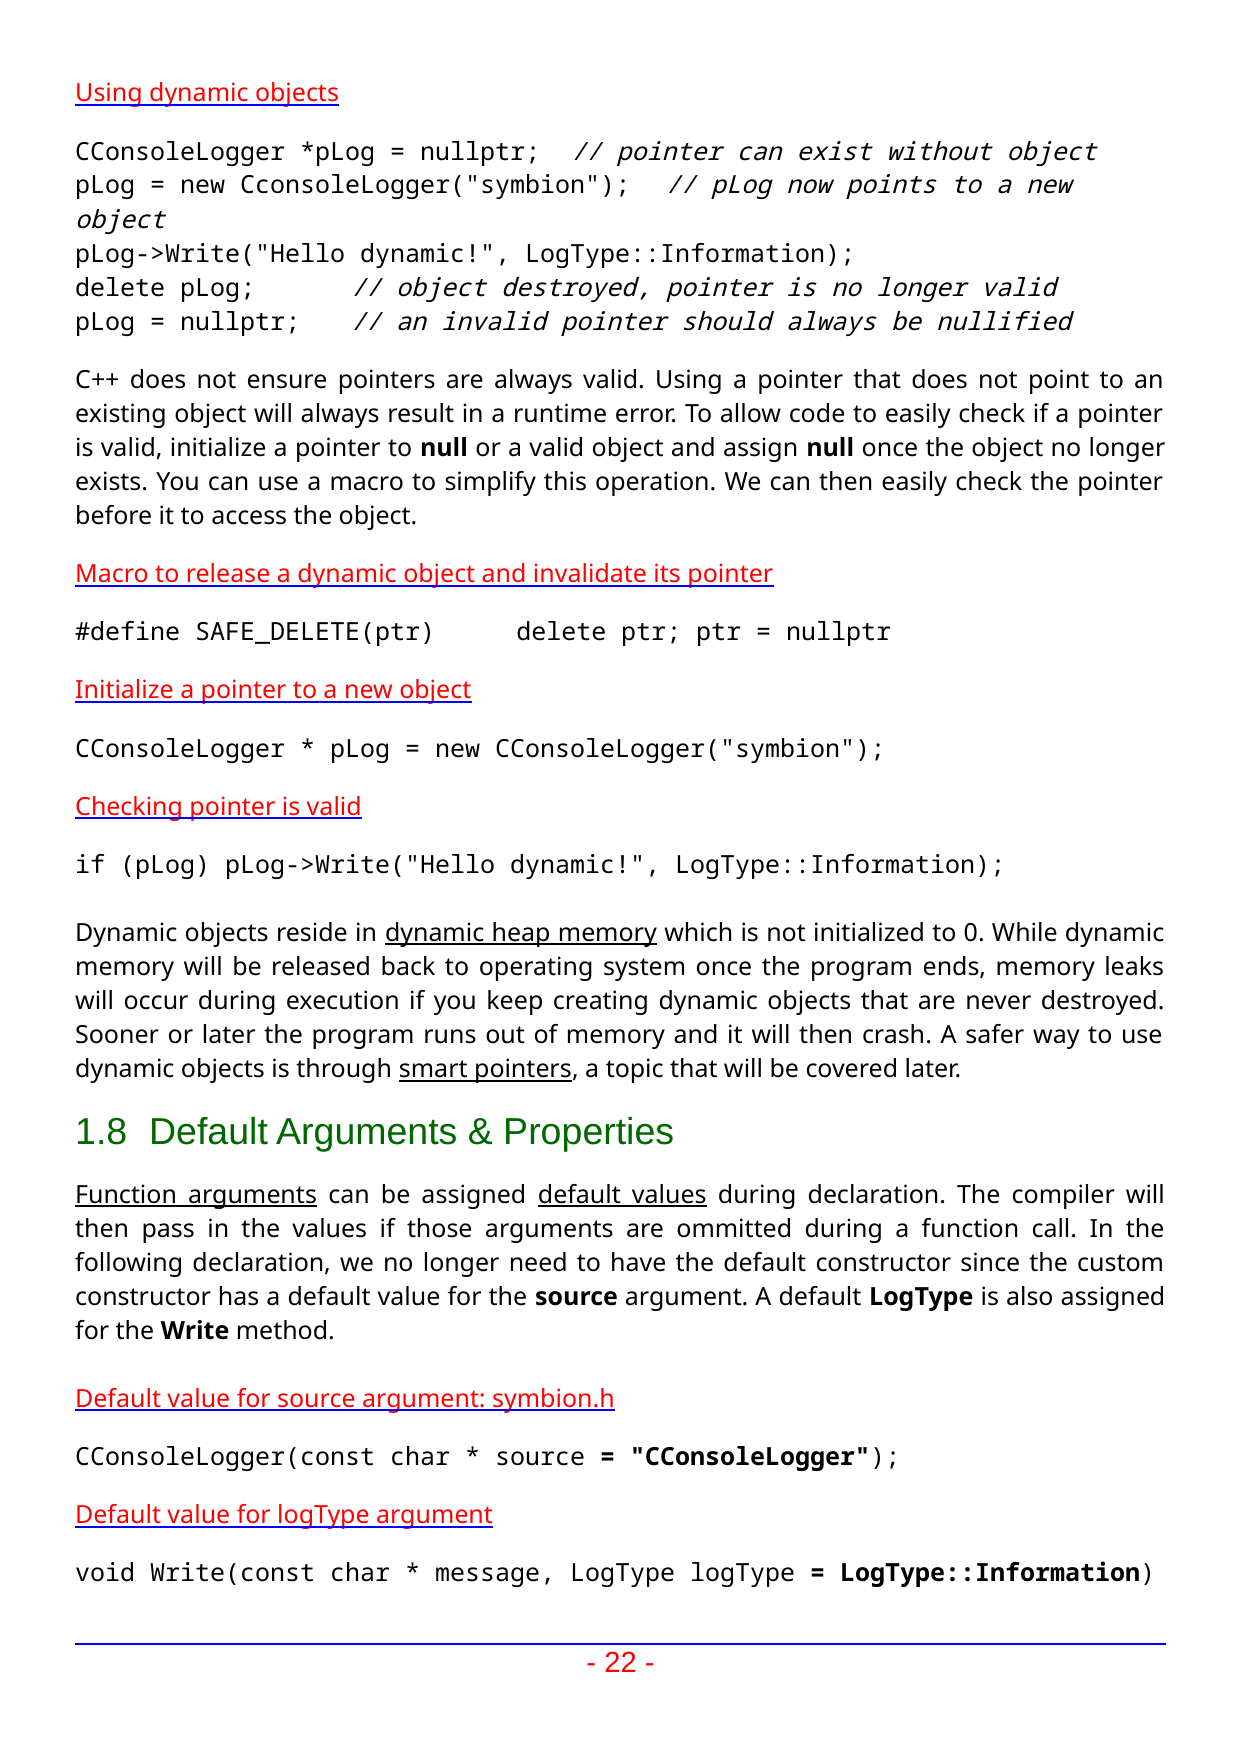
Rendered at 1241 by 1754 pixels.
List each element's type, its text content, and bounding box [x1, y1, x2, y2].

text Default value for source argument: symbion.h [75, 1381, 1166, 1415]
text C++ does not ensure pointers are always valid. Using a pointer that does not point to an existing object will always result in a runtime error. To allow code to easily check if a pointer is valid, initialize a pointer to null or a valid object and assign null once the object no longer exists. You can use a macro to simplify this operation. We can then easily check the pointer before it to access the object. [75, 362, 1166, 532]
text Default value for logType argument [75, 1497, 1166, 1531]
text Function arguments can be assigned default values during declaration. The compiler will then pass in the values if those arguments are ommitted during a function call. In the following declaration, we no longer need to have the default constructor since the custom constructor has a default value for the source argument. A default LogType is also assigned for the Write method. [75, 1176, 1166, 1347]
text if (pLog) pLog->Write("Hello dynamic!", LogType::Information); [75, 847, 1166, 881]
text Dynamic objects reside in dynamic heap memory which is not initialized to 0. While dynamic memory will be released back to operating system once the program ends, memory leaks will occur during execution if you keep creating dynamic objects that are never destroyed. Sooner or later the program runs out of memory and it will then crash. A safer way to use dynamic objects is through smart pointers, a topic that will be covered later. [75, 915, 1166, 1085]
text pLog = new CconsoleLogger("symbion"); // pLog now points to a new object [75, 167, 1166, 235]
text void Write(const char * message, LogType logType = LogType::Information) [75, 1555, 1166, 1589]
text Using dynamic objects [75, 75, 1166, 109]
text Initialize a pointer to a new object [75, 672, 1166, 706]
text Macro to release a dynamic object and invalidate its pointer [75, 556, 1166, 590]
text CConsoleLogger *pLog = nullptr; // pointer can exist without object [75, 133, 1166, 167]
text pLog = nullptr; // an invalid pointer should always be nullified [75, 303, 1166, 337]
text CConsoleLogger * pLog = new CConsoleLogger("symbion"); [75, 730, 1166, 764]
text Checking pointer is valid [75, 788, 1166, 822]
text #define SAFE_DELETE(ptr) delete ptr; ptr = nullptr [75, 614, 1166, 648]
text pLog->Write("Hello dynamic!", LogType::Information); [75, 235, 1166, 269]
text 1.8 Default Arguments & Properties [75, 1109, 1166, 1152]
text CConsoleLogger(const char * source = "CConsoleLogger"); [75, 1439, 1166, 1473]
text delete pLog; // object destroyed, pointer is no longer valid [75, 269, 1166, 303]
